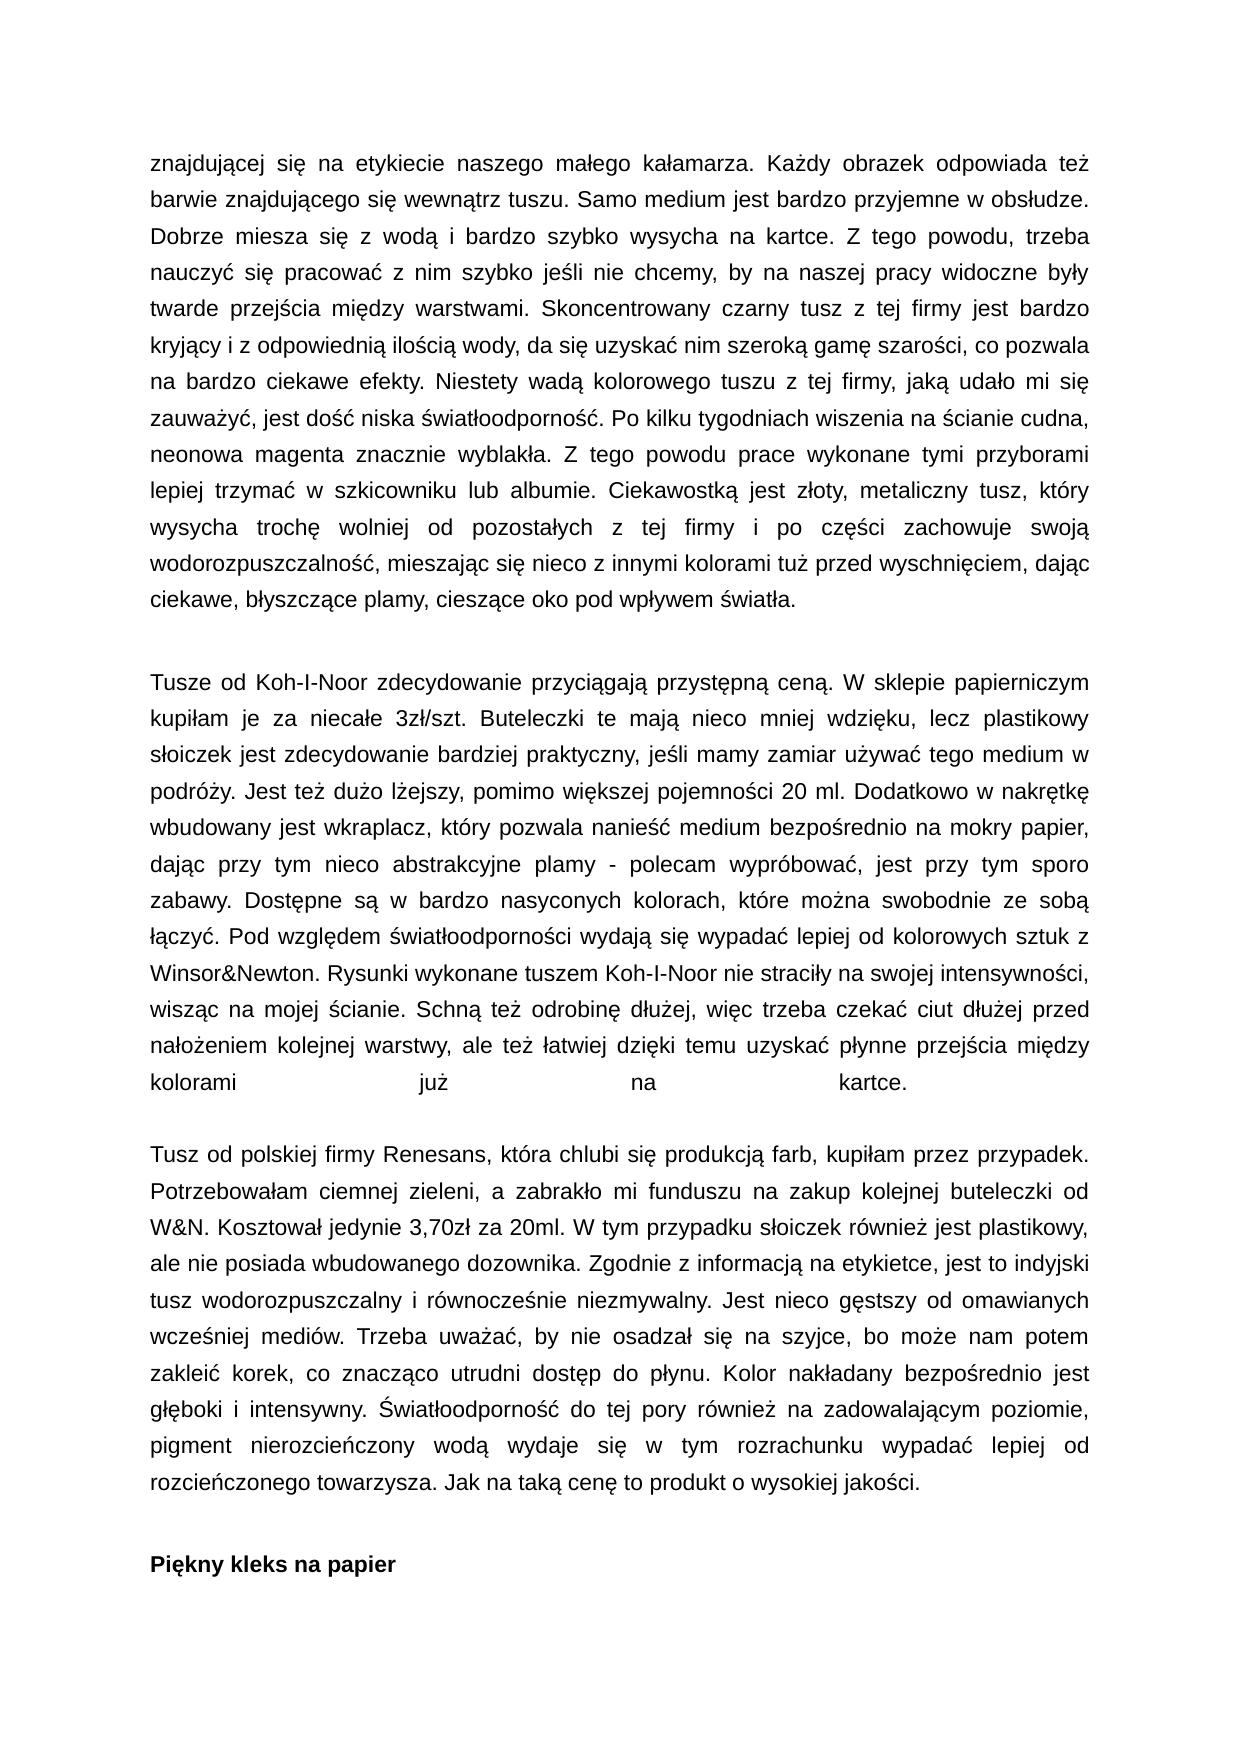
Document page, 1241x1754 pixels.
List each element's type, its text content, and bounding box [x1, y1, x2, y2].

text Piękny kleks na papier [150, 1551, 1090, 1577]
text Tusze od Koh-I-Noor zdecydowanie przyciągają przystępną ceną. W sklepie papierniczym kupiłam je za niecałe 3zł/szt. Buteleczki te mają nieco mniej wdzięku, lecz plastikowy słoiczek jest zdecydowanie bardziej praktyczny, jeśli mamy zamiar używać tego medium w podróży. Jest też dużo lżejszy, pomimo większej pojemności 20 ml. Dodatkowo w nakrętkę wbudowany jest wkraplacz, który pozwala nanieść medium bezpośrednio na mokry papier, dając przy tym nieco abstrakcyjne plamy - polecam wypróbować, jest przy tym sporo zabawy. Dostępne są w bardzo nasyconych kolorach, które można swobodnie ze sobą łączyć. Pod względem światłoodporności wydają się wypadać lepiej od kolorowych sztuk z Winsor&Newton. Rysunki wykonane tuszem Koh-I-Noor nie straciły na swojej intensywności, wisząc na mojej ścianie. Schną też odrobinę dłużej, więc trzeba czekać ciut dłużej przed nałożeniem kolejnej warstwy, ale też łatwiej dzięki temu uzyskać płynne przejścia między kolorami już na kartce. Tusz od polskiej firmy Renesans, która chlubi się produkcją farb, kupiłam przez przypadek. Potrzebowałam ciemnej zieleni, a zabrakło mi funduszu na zakup kolejnej buteleczki od W&N. Kosztował jedynie 3,70zł za 20ml. W tym przypadku słoiczek również jest plastikowy, ale nie posiada wbudowanego dozownika. Zgodnie z informacją na etykietce, jest to indyjski tusz wodorozpuszczalny i równocześnie niezmywalny. Jest nieco gęstszy od omawianych wcześniej mediów. Trzeba uważać, by nie osadzał się na szyjce, bo może nam potem zakleić korek, co znacząco utrudni dostęp do płynu. Kolor nakładany bezpośrednio jest głęboki i intensywny. Światłoodporność do tej pory również na zadowalającym poziomie, pigment nierozcieńczony wodą wydaje się w tym rozrachunku wypadać lepiej od rozcieńczonego towarzysza. Jak na taką cenę to produkt o wysokiej jakości. [150, 669, 1090, 1495]
text znajdującej się na etykiecie naszego małego kałamarza. Każdy obrazek odpowiada też barwie znajdującego się wewnątrz tuszu. Samo medium jest bardzo przyjemne w obsłudze. Dobrze miesza się z wodą i bardzo szybko wysycha na kartce. Z tego powodu, trzeba nauczyć się pracować z nim szybko jeśli nie chcemy, by na naszej pracy widoczne były twarde przejścia między warstwami. Skoncentrowany czarny tusz z tej firmy jest bardzo kryjący i z odpowiednią ilością wody, da się uzyskać nim szeroką gamę szarości, co pozwala na bardzo ciekawe efekty. Niestety wadą kolorowego tuszu z tej firmy, jaką udało mi się zauważyć, jest dość niska światłoodporność. Po kilku tygodniach wiszenia na ścianie cudna, neonowa magenta znacznie wyblakła. Z tego powodu prace wykonane tymi przyborami lepiej trzymać w szkicowniku lub albumie. Ciekawostką jest złoty, metaliczny tusz, który wysycha trochę wolniej od pozostałych z tej firmy i po części zachowuje swoją wodorozpuszczalność, mieszając się nieco z innymi kolorami tuż przed wyschnięciem, dając ciekawe, błyszczące plamy, cieszące oko pod wpływem światła. [150, 150, 1090, 613]
